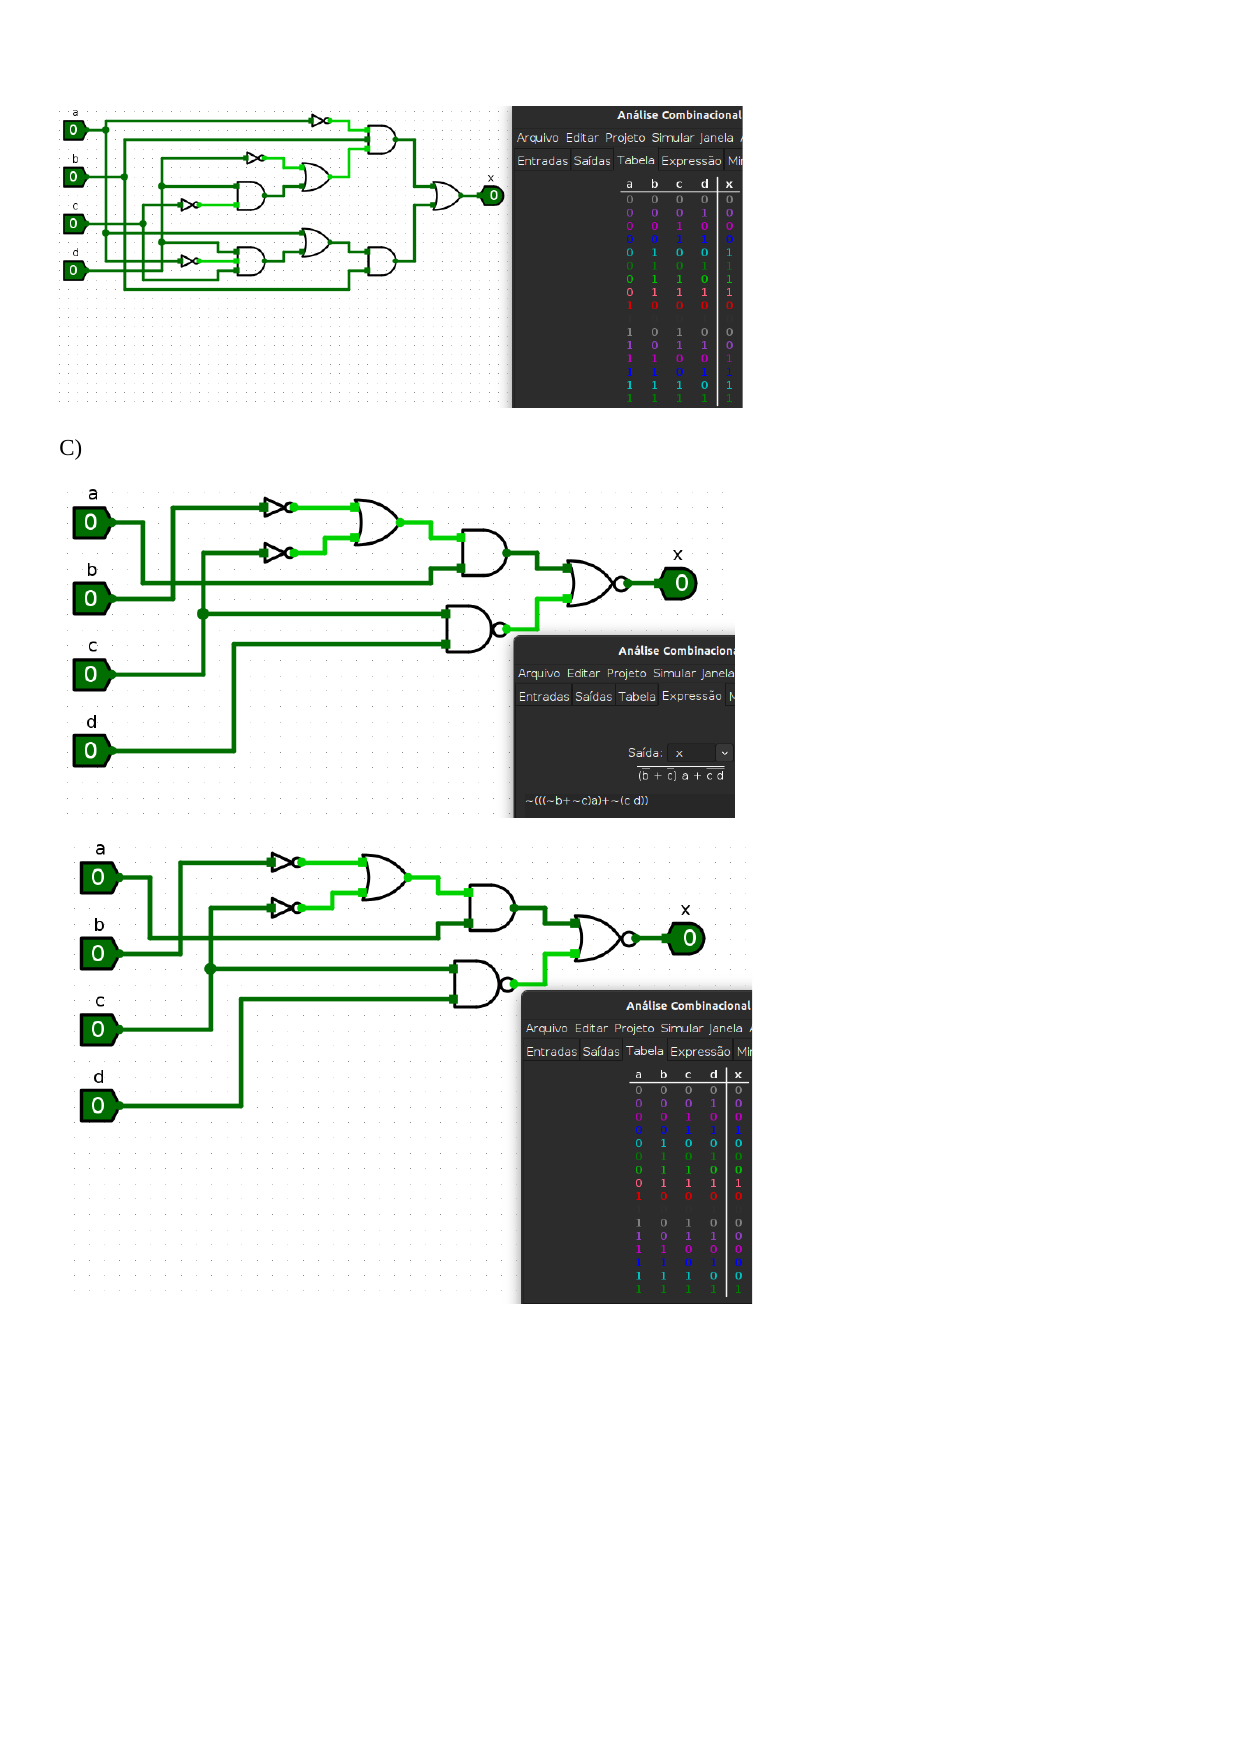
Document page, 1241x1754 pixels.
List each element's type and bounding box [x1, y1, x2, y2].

picture [63, 478, 735, 818]
picture [52, 106, 743, 408]
picture [69, 834, 753, 1304]
